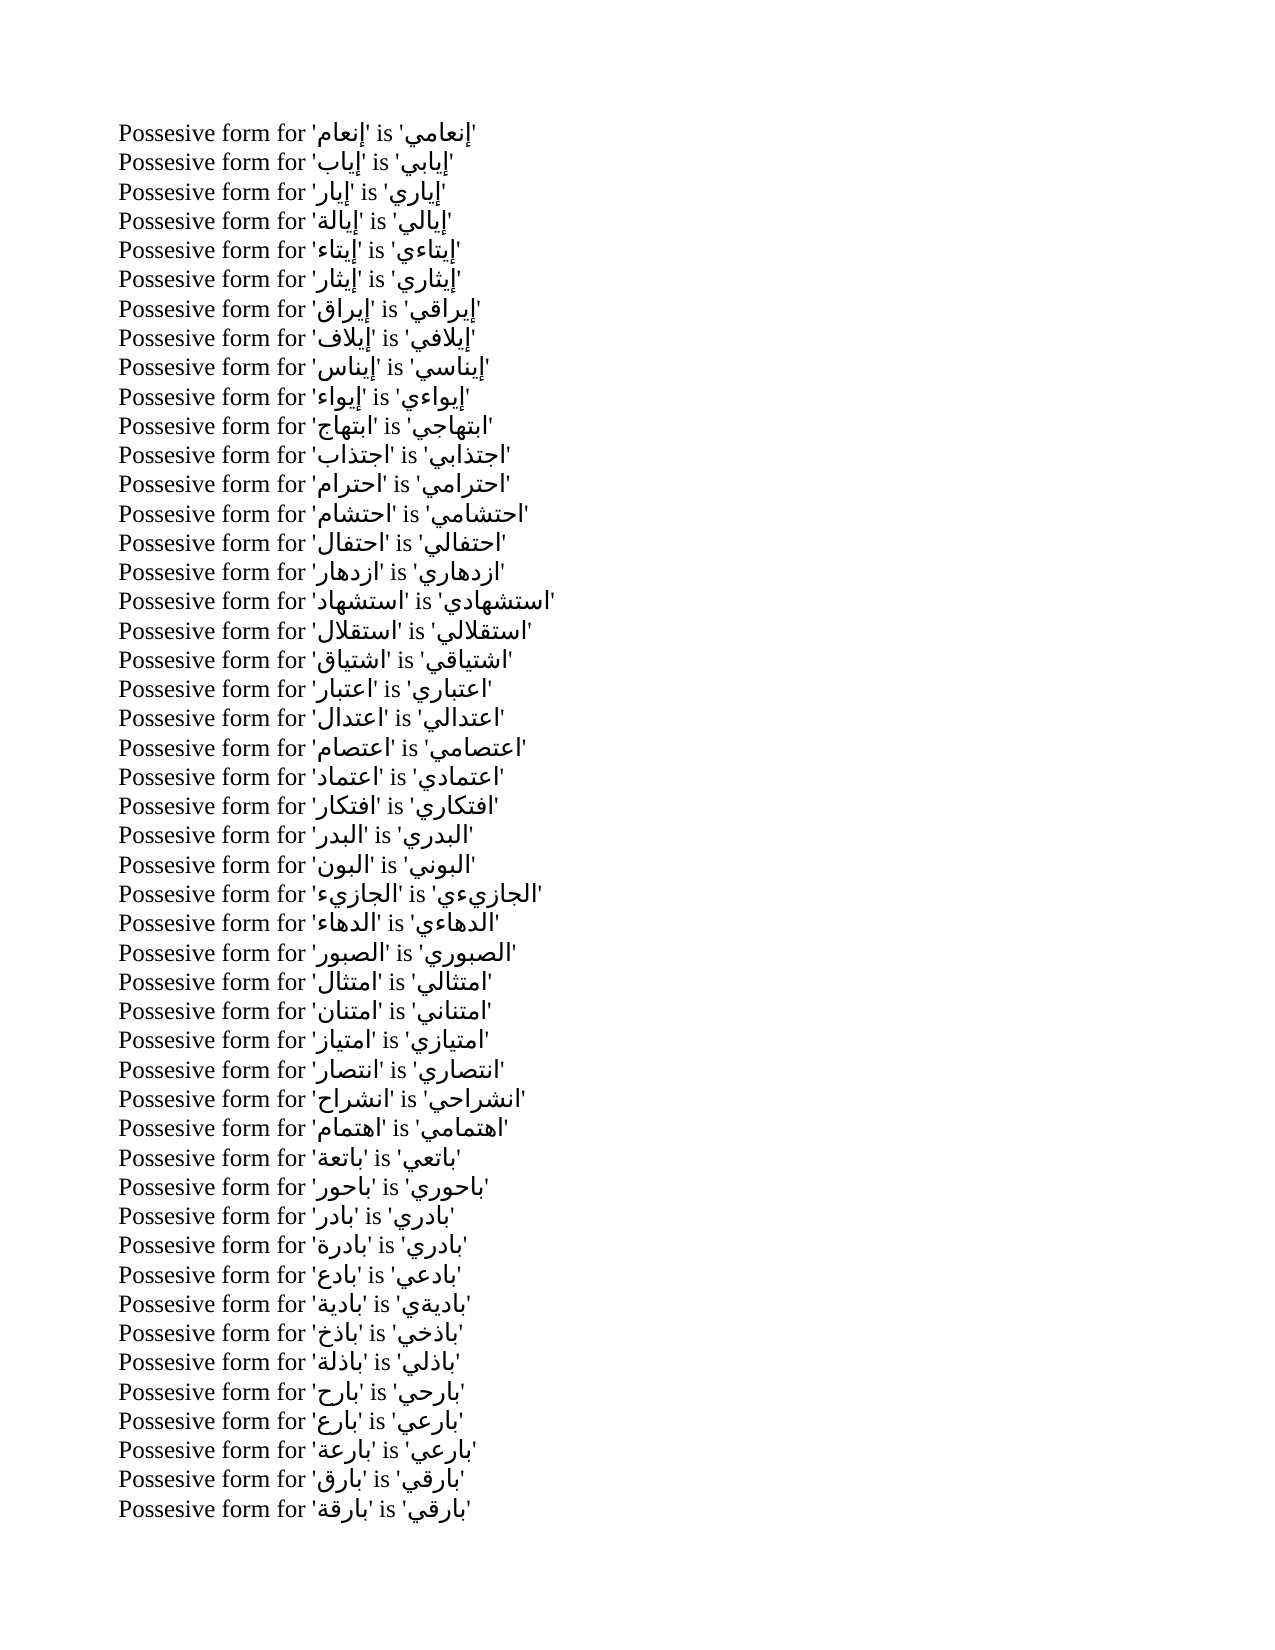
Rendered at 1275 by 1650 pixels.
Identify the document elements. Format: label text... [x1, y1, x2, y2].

text Possesive form for 'استقلال' is 'استقلالي' [118, 616, 1157, 645]
text Possesive form for 'بارق' is 'بارقي' [118, 1464, 1157, 1494]
text Possesive form for 'بادع' is 'بادعي' [118, 1260, 1157, 1289]
text Possesive form for 'امتياز' is 'امتيازي' [118, 1026, 1157, 1055]
text Possesive form for 'استشهاد' is 'استشهادي' [118, 586, 1157, 616]
text Possesive form for 'بادر' is 'بادري' [118, 1201, 1157, 1230]
text Possesive form for 'ابتهاج' is 'ابتهاجي' [118, 411, 1157, 440]
text Possesive form for 'اهتمام' is 'اهتمامي' [118, 1113, 1157, 1143]
text Possesive form for 'بادية' is 'باديةي' [118, 1289, 1157, 1318]
text Possesive form for 'إيتاء' is 'إيتاءي' [118, 235, 1157, 264]
text Possesive form for 'اعتبار' is 'اعتباري' [118, 674, 1157, 703]
text Possesive form for 'امتنان' is 'امتناني' [118, 996, 1157, 1026]
text Possesive form for 'ازدهار' is 'ازدهاري' [118, 557, 1157, 586]
text Possesive form for 'الجازيء' is 'الجازيءي' [118, 879, 1157, 908]
text Possesive form for 'باحور' is 'باحوري' [118, 1172, 1157, 1201]
text Possesive form for 'اعتصام' is 'اعتصامي' [118, 733, 1157, 762]
text Possesive form for 'بارقة' is 'بارقي' [118, 1494, 1157, 1523]
text Possesive form for 'الصبور' is 'الصبوري' [118, 938, 1157, 967]
text Possesive form for 'بادرة' is 'بادري' [118, 1230, 1157, 1260]
text Possesive form for 'افتكار' is 'افتكاري' [118, 791, 1157, 821]
text Possesive form for 'احترام' is 'احترامي' [118, 469, 1157, 499]
text Possesive form for 'إيالة' is 'إيالي' [118, 206, 1157, 235]
text Possesive form for 'إنعام' is 'إنعامي' [118, 118, 1157, 147]
text Possesive form for 'احتشام' is 'احتشامي' [118, 499, 1157, 528]
text Possesive form for 'إيواء' is 'إيواءي' [118, 382, 1157, 411]
text Possesive form for 'انتصار' is 'انتصاري' [118, 1055, 1157, 1084]
text Possesive form for 'اجتذاب' is 'اجتذابي' [118, 440, 1157, 469]
text Possesive form for 'اعتماد' is 'اعتمادي' [118, 762, 1157, 791]
text Possesive form for 'إياب' is 'إيابي' [118, 147, 1157, 177]
text Possesive form for 'بارع' is 'بارعي' [118, 1406, 1157, 1435]
text Possesive form for 'انشراح' is 'انشراحي' [118, 1084, 1157, 1113]
text Possesive form for 'البون' is 'البوني' [118, 850, 1157, 879]
text Possesive form for 'احتفال' is 'احتفالي' [118, 528, 1157, 557]
text Possesive form for 'إيراق' is 'إيراقي' [118, 294, 1157, 323]
text Possesive form for 'امتثال' is 'امتثالي' [118, 967, 1157, 996]
text Possesive form for 'اشتياق' is 'اشتياقي' [118, 645, 1157, 674]
text Possesive form for 'البدر' is 'البدري' [118, 821, 1157, 850]
text Possesive form for 'إيار' is 'إياري' [118, 177, 1157, 206]
text Possesive form for 'باذلة' is 'باذلي' [118, 1347, 1157, 1377]
text Possesive form for 'بارعة' is 'بارعي' [118, 1435, 1157, 1464]
text Possesive form for 'باذخ' is 'باذخي' [118, 1318, 1157, 1347]
text Possesive form for 'إيلاف' is 'إيلافي' [118, 323, 1157, 352]
text Possesive form for 'بارح' is 'بارحي' [118, 1377, 1157, 1406]
text Possesive form for 'إيثار' is 'إيثاري' [118, 264, 1157, 294]
text Possesive form for 'باتعة' is 'باتعي' [118, 1143, 1157, 1172]
text Possesive form for 'الدهاء' is 'الدهاءي' [118, 908, 1157, 938]
text Possesive form for 'إيناس' is 'إيناسي' [118, 352, 1157, 382]
text Possesive form for 'اعتدال' is 'اعتدالي' [118, 703, 1157, 733]
